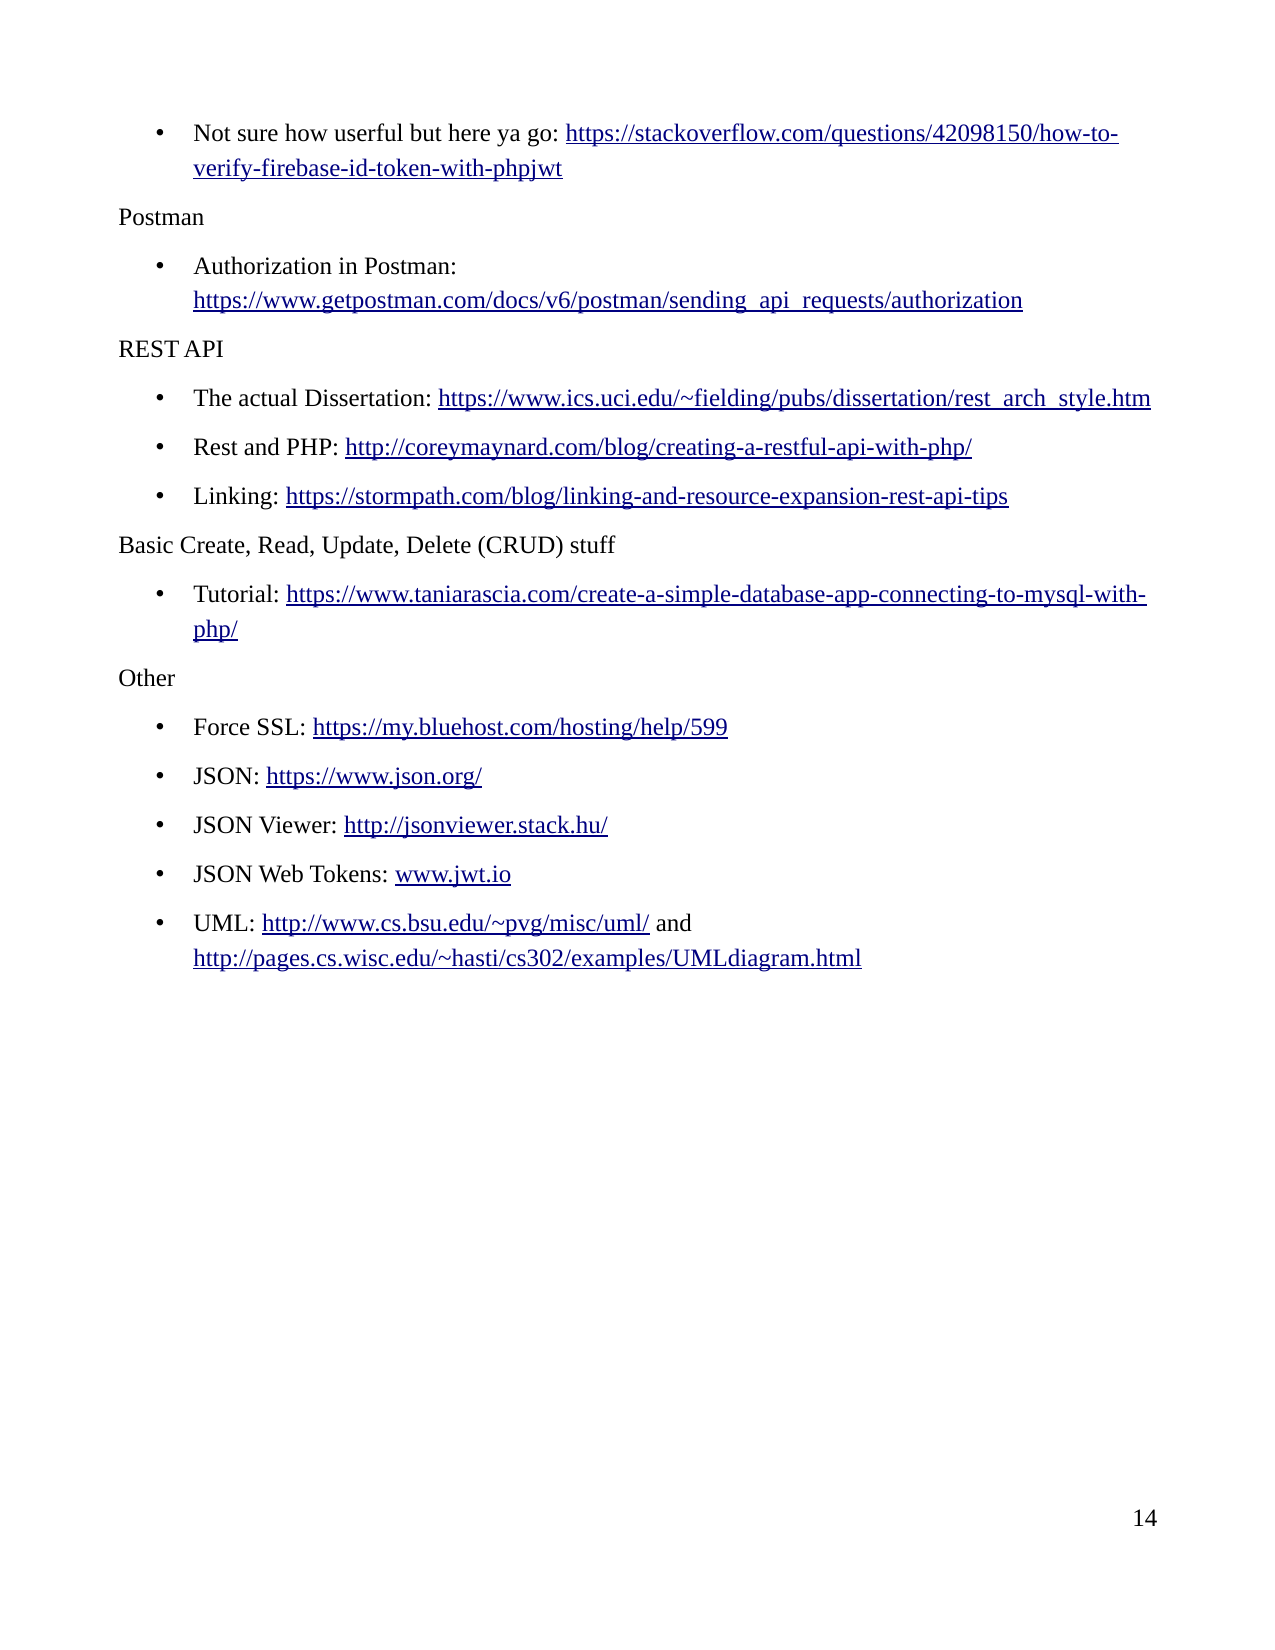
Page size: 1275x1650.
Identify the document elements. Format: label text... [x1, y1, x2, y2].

list UML: http://www.cs.bsu.edu/~pvg/misc/uml/ and http://pages.cs.wisc.edu/~hasti/cs302/examples/UMLdiagram.html [156, 908, 1157, 972]
list The actual Dissertation: https://www.ics.uci.edu/~fielding/pubs/dissertation/rest_arch_style.htm [156, 383, 1157, 412]
list Linking: https://stormpath.com/blog/linking-and-resource-expansion-rest-api-tips [156, 481, 1157, 510]
list Authorization in Postman: https://www.getpostman.com/docs/v6/postman/sending_api_requests/authorization [156, 251, 1157, 314]
list JSON: https://www.json.org/ [156, 761, 1157, 790]
list JSON Web Tokens: www.jwt.io [156, 859, 1157, 888]
list Tutorial: https://www.taniarascia.com/create-a-simple-database-app-connecting-to-mysql-with-php/ [156, 579, 1157, 643]
list Rest and PHP: http://coreymaynard.com/blog/creating-a-restful-api-with-php/ [156, 432, 1157, 461]
list Force SSL: https://my.bluehost.com/hosting/help/599 [156, 712, 1157, 741]
text Basic Create, Read, Update, Delete (CRUD) stuff [118, 531, 1157, 559]
list JSON Viewer: http://jsonviewer.stack.hu/ [156, 810, 1157, 839]
list Not sure how userful but here ya go: https://stackoverflow.com/questions/42098150/how-to-verify-firebase-id-token-with-phpjwt [156, 118, 1157, 181]
text Postman [118, 202, 1157, 230]
text REST API [118, 334, 1157, 363]
text Other [118, 663, 1157, 692]
